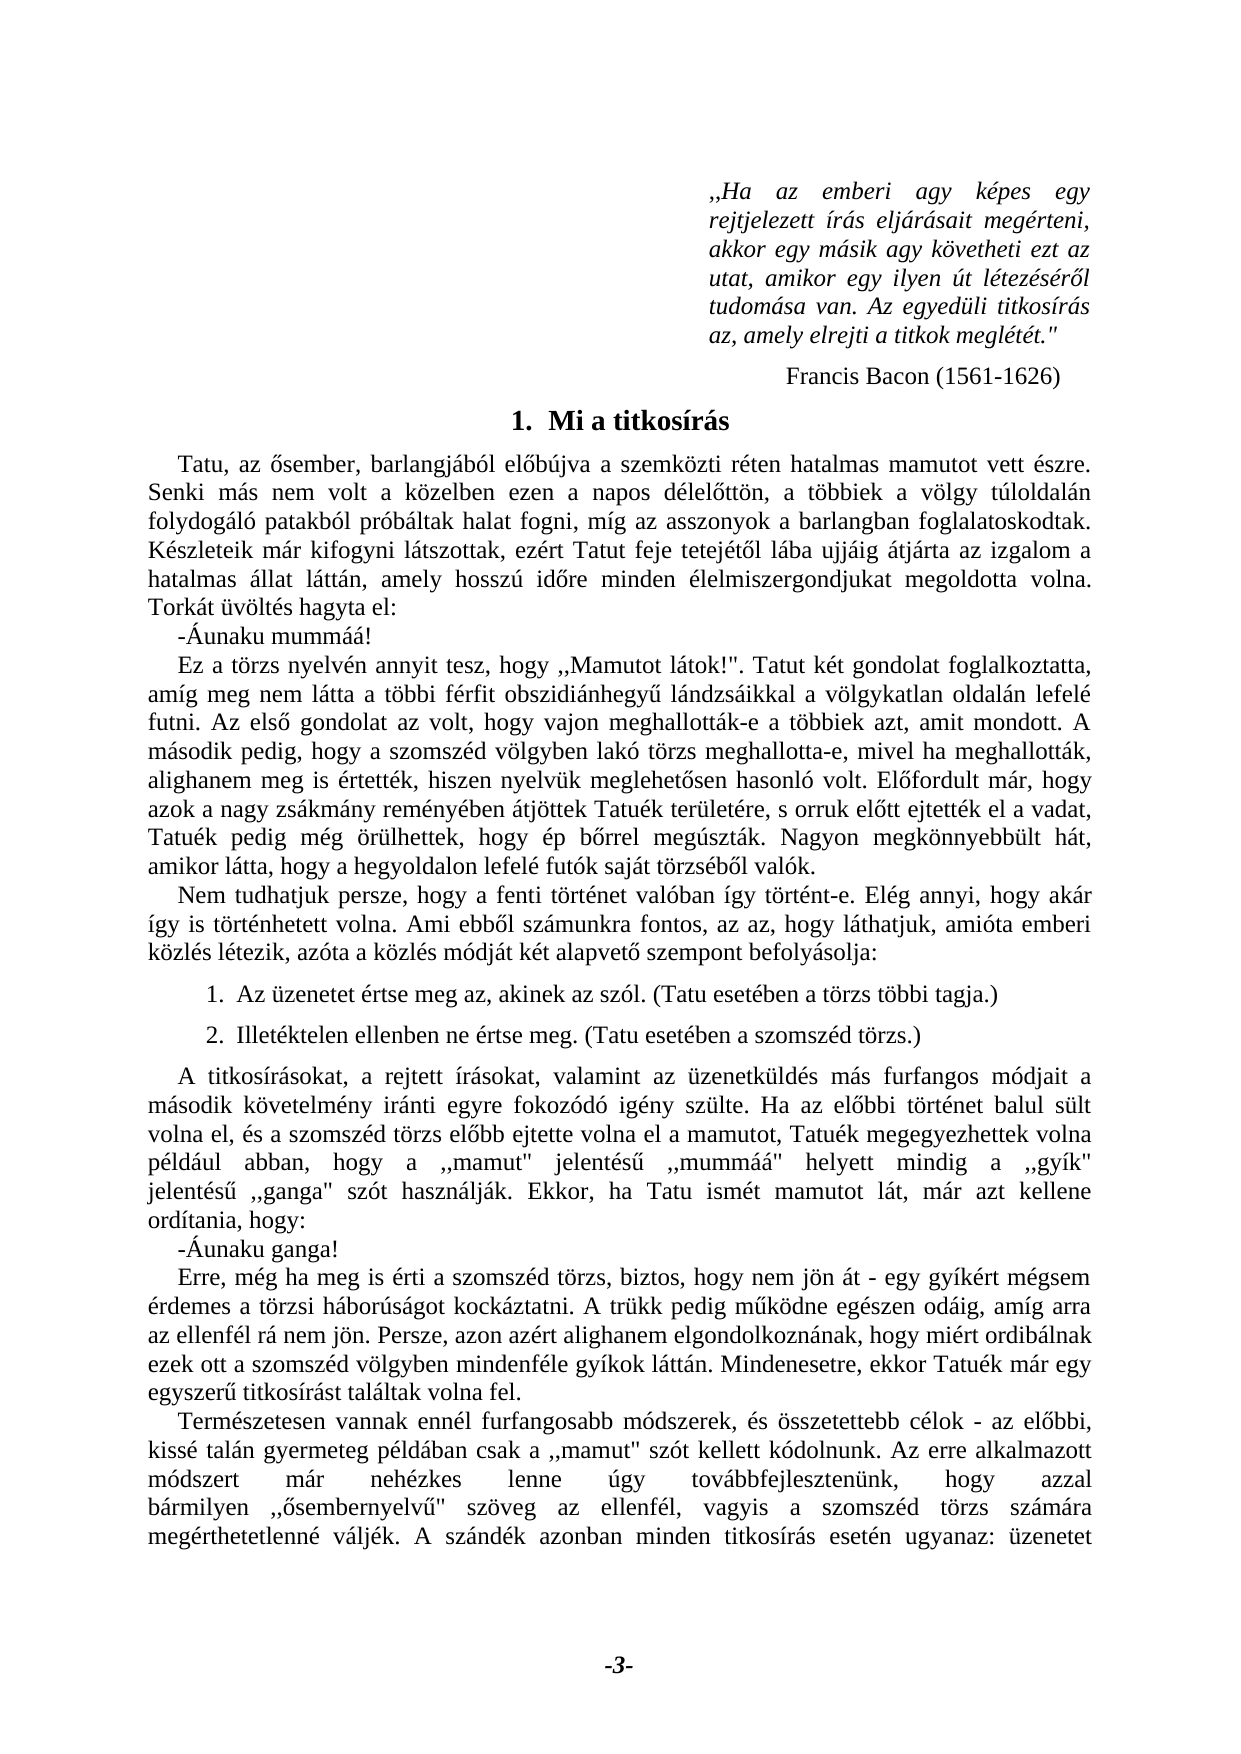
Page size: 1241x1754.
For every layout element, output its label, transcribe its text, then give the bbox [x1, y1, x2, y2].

list Illetéktelen ellenben ne értse meg. (Tatu esetében a szomszéd törzs.) [207, 1020, 1093, 1049]
text Tatu, az ősember, barlangjából előbújva a szemközti réten hatalmas mamutot vett észre. Senki más nem volt a közelben ezen a napos délelőttön, a többiek a völgy túloldalán folydogáló patakból próbáltak halat fogni, míg az asszonyok a barlangban foglalatoskodtak. Készleteik már kifogyni látszottak, ezért Tatut feje tetejétől lába ujjáig átjárta az izgalom a hatalmas állat láttán, amely hosszú időre minden élelmiszergondjukat megoldotta volna. Torkát üvöltés hagyta el: [148, 449, 1093, 621]
text Ez a törzs nyelvén annyit tesz, hogy ,,Mamutot látok!". Tatut két gondolat foglalkoztatta, amíg meg nem látta a többi férfit obszidiánhegyű lándzsáikkal a völgykatlan oldalán lefelé futni. Az első gondolat az volt, hogy vajon meghallották-e a többiek azt, amit mondott. A második pedig, hogy a szomszéd völgyben lakó törzs meghallotta-e, mivel ha meghallották, alighanem meg is értették, hiszen nyelvük meglehetősen hasonló volt. Előfordult már, hogy azok a nagy zsákmány reményében átjöttek Tatuék területére, s orruk előtt ejtették el a vadat, Tatuék pedig még örülhettek, hogy ép bőrrel megúszták. Nagyon megkönnyebbült hát, amikor látta, hogy a hegyoldalon lefelé futók saját törzséből valók. [148, 650, 1093, 880]
text A titkosírásokat, a rejtett írásokat, valamint az üzenetküldés más furfangos módjait a második követelmény iránti egyre fokozódó igény szülte. Ha az előbbi történet balul sült volna el, és a szomszéd törzs előbb ejtette volna el a mamutot, Tatuék megegyezhettek volna például abban, hogy a ,,mamut" jelentésű ,,mummáá" helyett mindig a ,,gyík" jelentésű ,,ganga" szót használják. Ekkor, ha Tatu ismét mamutot lát, már azt kellene ordítania, hogy: [148, 1061, 1093, 1234]
list Az üzenetet értse meg az, akinek az szól. (Tatu esetében a törzs többi tagja.) [207, 979, 1093, 1007]
text ,,Ha az emberi agy képes egy rejtjelezett írás eljárásait megérteni, akkor egy másik agy követheti ezt az utat, amikor egy ilyen út létezéséről tudomása van. Az egyedüli titkosírás az, amely elrejti a titkok meglétét." [709, 176, 1093, 349]
text -Áunaku mummáá! [148, 621, 1093, 650]
text Természetesen vannak ennél furfangosabb módszerek, és összetettebb célok - az előbbi, kissé talán gyermeteg példában csak a ,,mamut" szót kellett kódolnunk. Az erre alkalmazott módszert már nehézkes lenne úgy továbbfejlesztenünk, hogy azzal bármilyen ,,ősembernyelvű" szöveg az ellenfél, vagyis a szomszéd törzs számára megérthetetlenné váljék. A szándék azonban minden titkosírás esetén ugyanaz: üzenetet [148, 1406, 1093, 1550]
text Francis Bacon (1561-1626) [148, 361, 1093, 390]
text -Áunaku ganga! [148, 1234, 1093, 1262]
text Nem tudhatjuk persze, hogy a fenti történet valóban így történt-e. Elég annyi, hogy akár így is történhetett volna. Ami ebből számunkra fontos, az az, hogy láthatjuk, amióta emberi közlés létezik, azóta a közlés módját két alapvető szempont befolyásolja: [148, 880, 1093, 966]
list Mi a titkosírás [148, 403, 1093, 436]
text Erre, még ha meg is érti a szomszéd törzs, biztos, hogy nem jön át - egy gyíkért mégsem érdemes a törzsi háborúságot kockáztatni. A trükk pedig működne egészen odáig, amíg arra az ellenfél rá nem jön. Persze, azon azért alighanem elgondolkoznának, hogy miért ordibálnak ezek ott a szomszéd völgyben mindenféle gyíkok láttán. Mindenesetre, ekkor Tatuék már egy egyszerű titkosírást találtak volna fel. [148, 1262, 1093, 1406]
